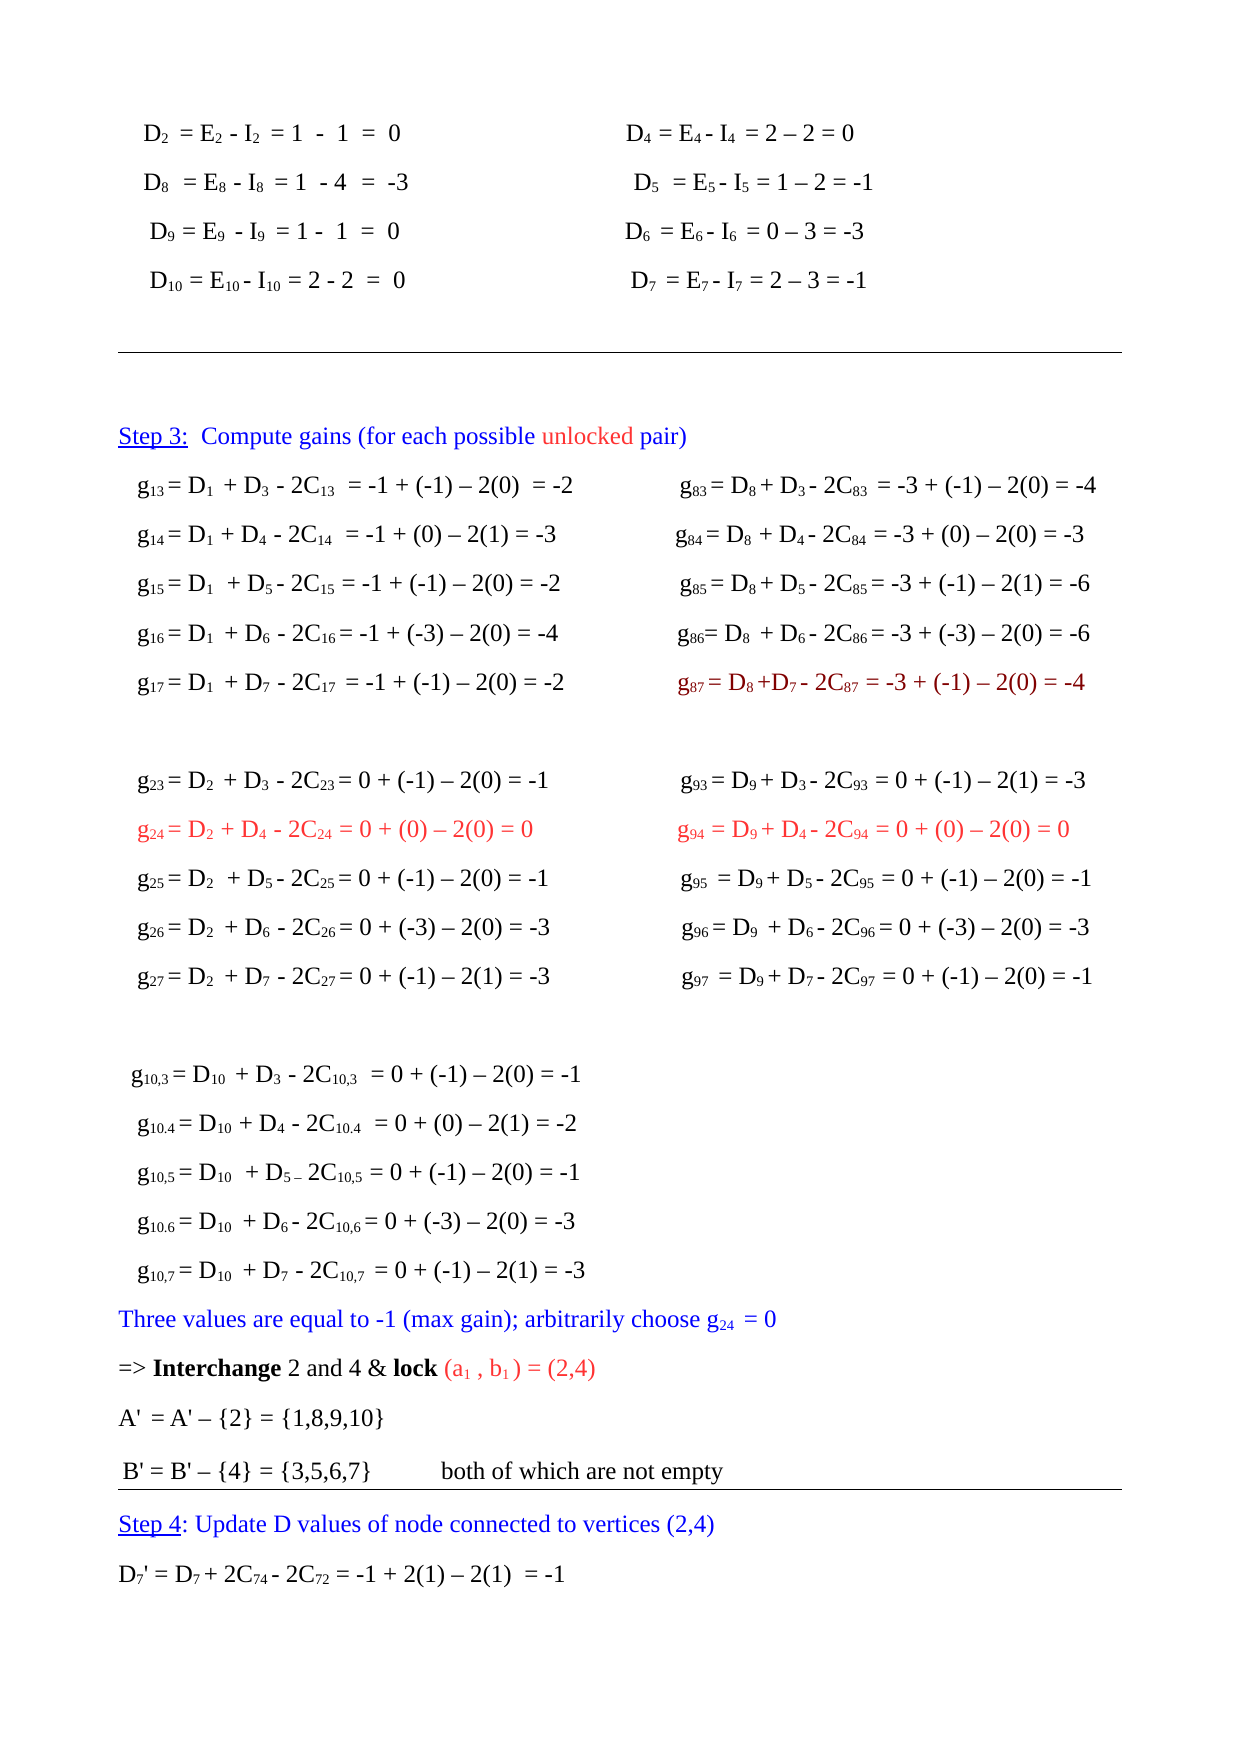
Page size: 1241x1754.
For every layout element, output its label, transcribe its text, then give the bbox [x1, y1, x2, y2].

text D8 = E8 - I8 = 1 - 4 = -3 D5 = E5 - I5 = 1 – 2 = -1 [118, 167, 1122, 196]
text g27 = D2 + D7 - 2C27 = 0 + (-1) – 2(1) = -3 g97 = D9 + D7 - 2C97 = 0 + (-1) – 2(0) = -1 [118, 961, 1122, 990]
text g14 = D1 + D4 - 2C14 = -1 + (0) – 2(1) = -3 g84 = D8 + D4 - 2C84 = -3 + (0) – 2(0) = -3 [118, 519, 1122, 548]
text Three values are equal to -1 (max gain); arbitrarily choose g24 = 0 [118, 1304, 1122, 1333]
text B' = B' – {4} = {3,5,6,7} both of which are not empty [118, 1452, 1122, 1489]
text D2 = E2 - I2 = 1 - 1 = 0 D4 = E4 - I4 = 2 – 2 = 0 [118, 118, 1122, 147]
text D10 = E10 - I10 = 2 - 2 = 0 D7 = E7 - I7 = 2 – 3 = -1 [118, 265, 1122, 294]
text g15 = D1 + D5 - 2C15 = -1 + (-1) – 2(0) = -2 g85 = D8 + D5 - 2C85 = -3 + (-1) – 2(1) = -6 [118, 568, 1122, 597]
text g10.4 = D10 + D4 - 2C10.4 = 0 + (0) – 2(1) = -2 [118, 1108, 1122, 1137]
text g24 = D2 + D4 - 2C24 = 0 + (0) – 2(0) = 0 g94 = D9 + D4 - 2C94 = 0 + (0) – 2(0) = 0 [118, 814, 1122, 843]
text g10,3 = D10 + D3 - 2C10,3 = 0 + (-1) – 2(0) = -1 [118, 1059, 1122, 1088]
text g17 = D1 + D7 - 2C17 = -1 + (-1) – 2(0) = -2 g87 = D8 +D7 - 2C87 = -3 + (-1) – 2(0) = -4 [118, 667, 1122, 695]
text => Interchange 2 and 4 & lock (a1 , b1 ) = (2,4) [118, 1353, 1122, 1382]
text g26 = D2 + D6 - 2C26 = 0 + (-3) – 2(0) = -3 g96 = D9 + D6 - 2C96 = 0 + (-3) – 2(0) = -3 [118, 912, 1122, 941]
text g13 = D1 + D3 - 2C13 = -1 + (-1) – 2(0) = -2 g83 = D8 + D3 - 2C83 = -3 + (-1) – 2(0) = -4 [118, 470, 1122, 499]
text g10,5 = D10 + D5 – 2C10,5 = 0 + (-1) – 2(0) = -1 [118, 1157, 1122, 1186]
text A' = A' – {2} = {1,8,9,10} [118, 1403, 1122, 1431]
text g23 = D2 + D3 - 2C23 = 0 + (-1) – 2(0) = -1 g93 = D9 + D3 - 2C93 = 0 + (-1) – 2(1) = -3 [118, 765, 1122, 793]
text D7' = D7 + 2C74 - 2C72 = -1 + 2(1) – 2(1) = -1 [118, 1559, 1122, 1587]
text g10,7 = D10 + D7 - 2C10,7 = 0 + (-1) – 2(1) = -3 [118, 1255, 1122, 1284]
text g25 = D2 + D5 - 2C25 = 0 + (-1) – 2(0) = -1 g95 = D9 + D5 - 2C95 = 0 + (-1) – 2(0) = -1 [118, 863, 1122, 892]
text Step 3: Compute gains (for each possible unlocked pair) [118, 421, 1122, 450]
text Step 4: Update D values of node connected to vertices (2,4) [118, 1509, 1122, 1538]
text g16 = D1 + D6 - 2C16 = -1 + (-3) – 2(0) = -4 g86= D8 + D6 - 2C86 = -3 + (-3) – 2(0) = -6 [118, 618, 1122, 646]
text D9 = E9 - I9 = 1 - 1 = 0 D6 = E6 - I6 = 0 – 3 = -3 [118, 216, 1122, 245]
text g10.6 = D10 + D6 - 2C10,6 = 0 + (-3) – 2(0) = -3 [118, 1206, 1122, 1235]
